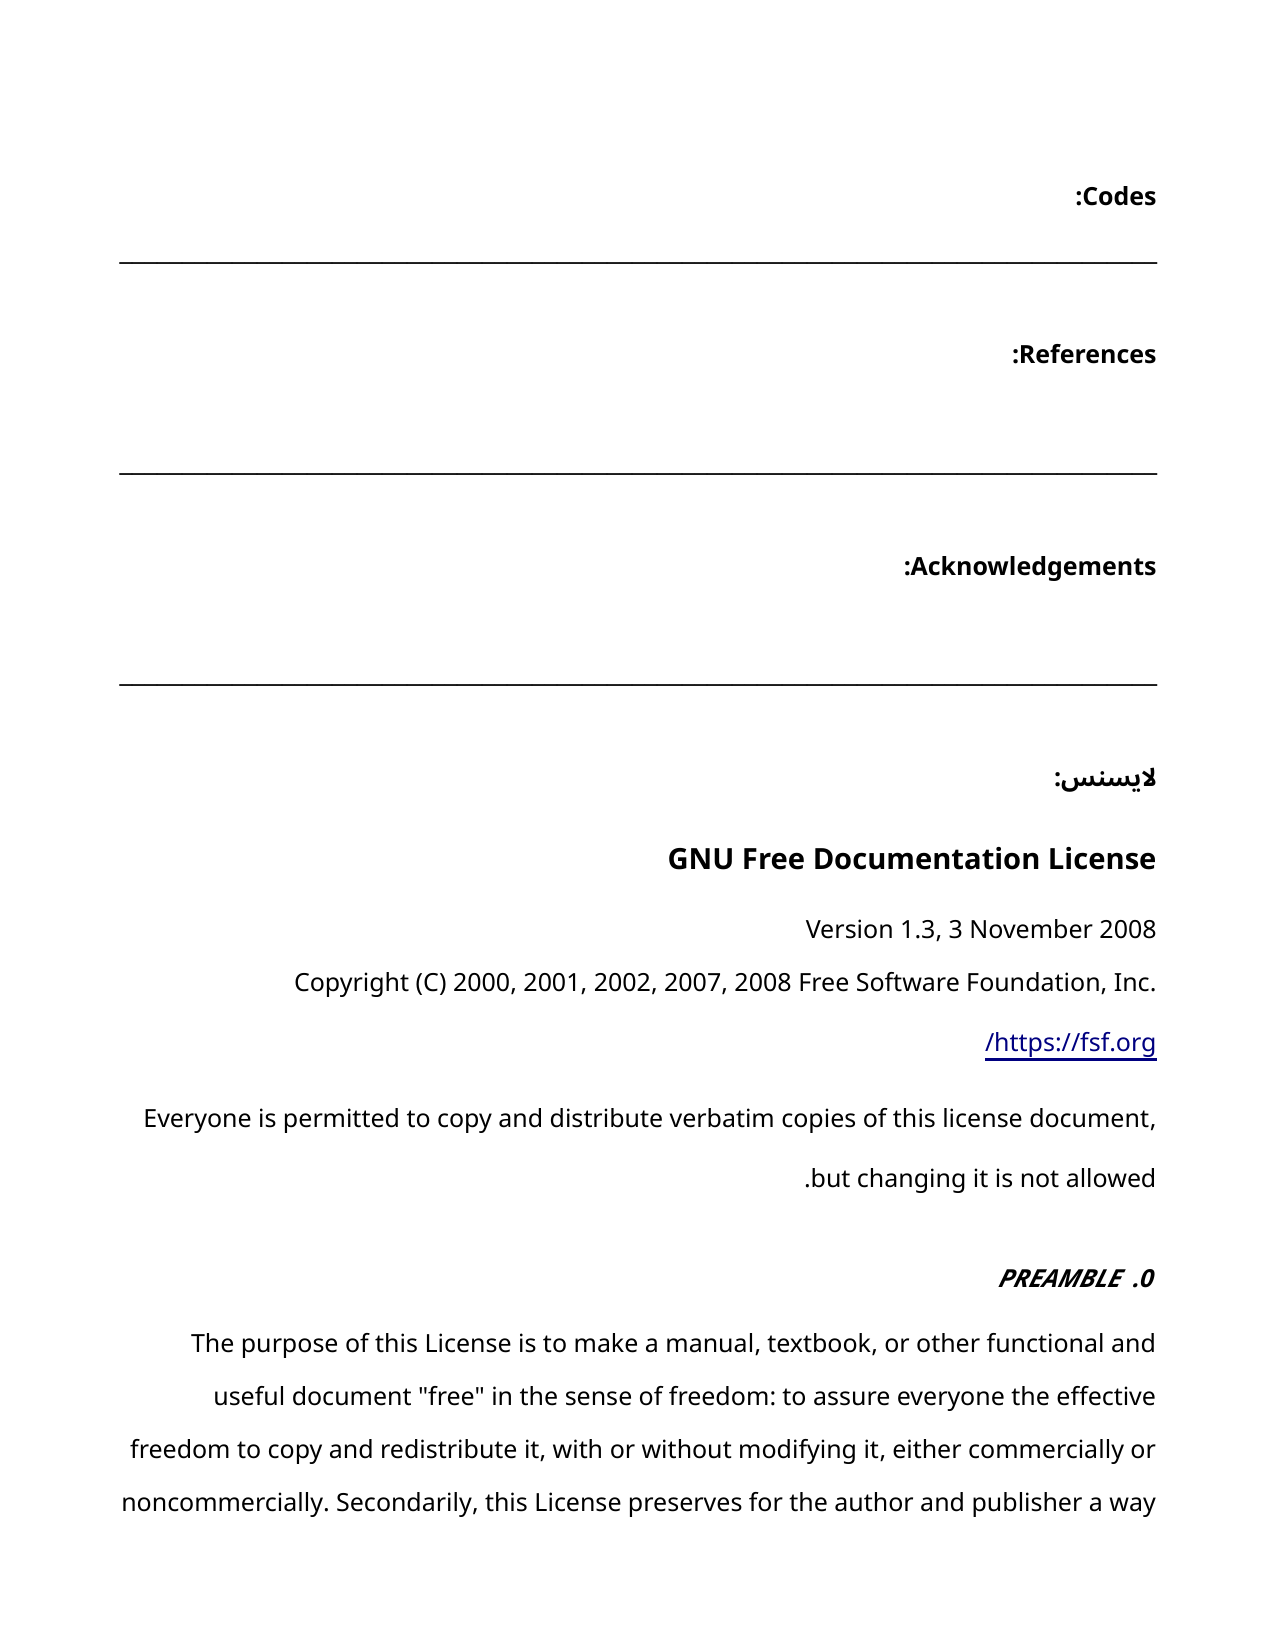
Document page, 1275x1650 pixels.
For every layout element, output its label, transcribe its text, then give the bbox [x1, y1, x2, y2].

text ___________________________________________________________________________________ [118, 224, 1157, 277]
text ___________________________________________________________________________________ [118, 646, 1157, 699]
text Acknowledgements: [118, 541, 1157, 593]
text References: [118, 329, 1157, 382]
text Copyright (C) 2000, 2001, 2002, 2007, 2008 Free Software Foundation, Inc. https://fsf.org/ [118, 957, 1157, 1070]
text لایسنس: [118, 752, 1157, 805]
subtitle 0. PREAMBLE [118, 1254, 1157, 1306]
text ___________________________________________________________________________________ [118, 435, 1157, 488]
text Version 1.3, 3 November 2008 [118, 904, 1157, 957]
text Codes: [118, 171, 1157, 224]
text Everyone is permitted to copy and distribute verbatim copies of this license document, but changing it is not allowed. [118, 1093, 1157, 1206]
text The purpose of this License is to make a manual, textbook, or other functional and useful document "free" in the sense of freedom: to assure everyone the effective freedom to copy and redistribute it, with or without modifying it, either commercially or noncommercially. Secondarily, this License preserves for the author and publisher a way to get credit for their work, while not being considered responsible for modifications made by others. [118, 1318, 1157, 1530]
subtitle GNU Free Documentation License [118, 830, 1157, 891]
